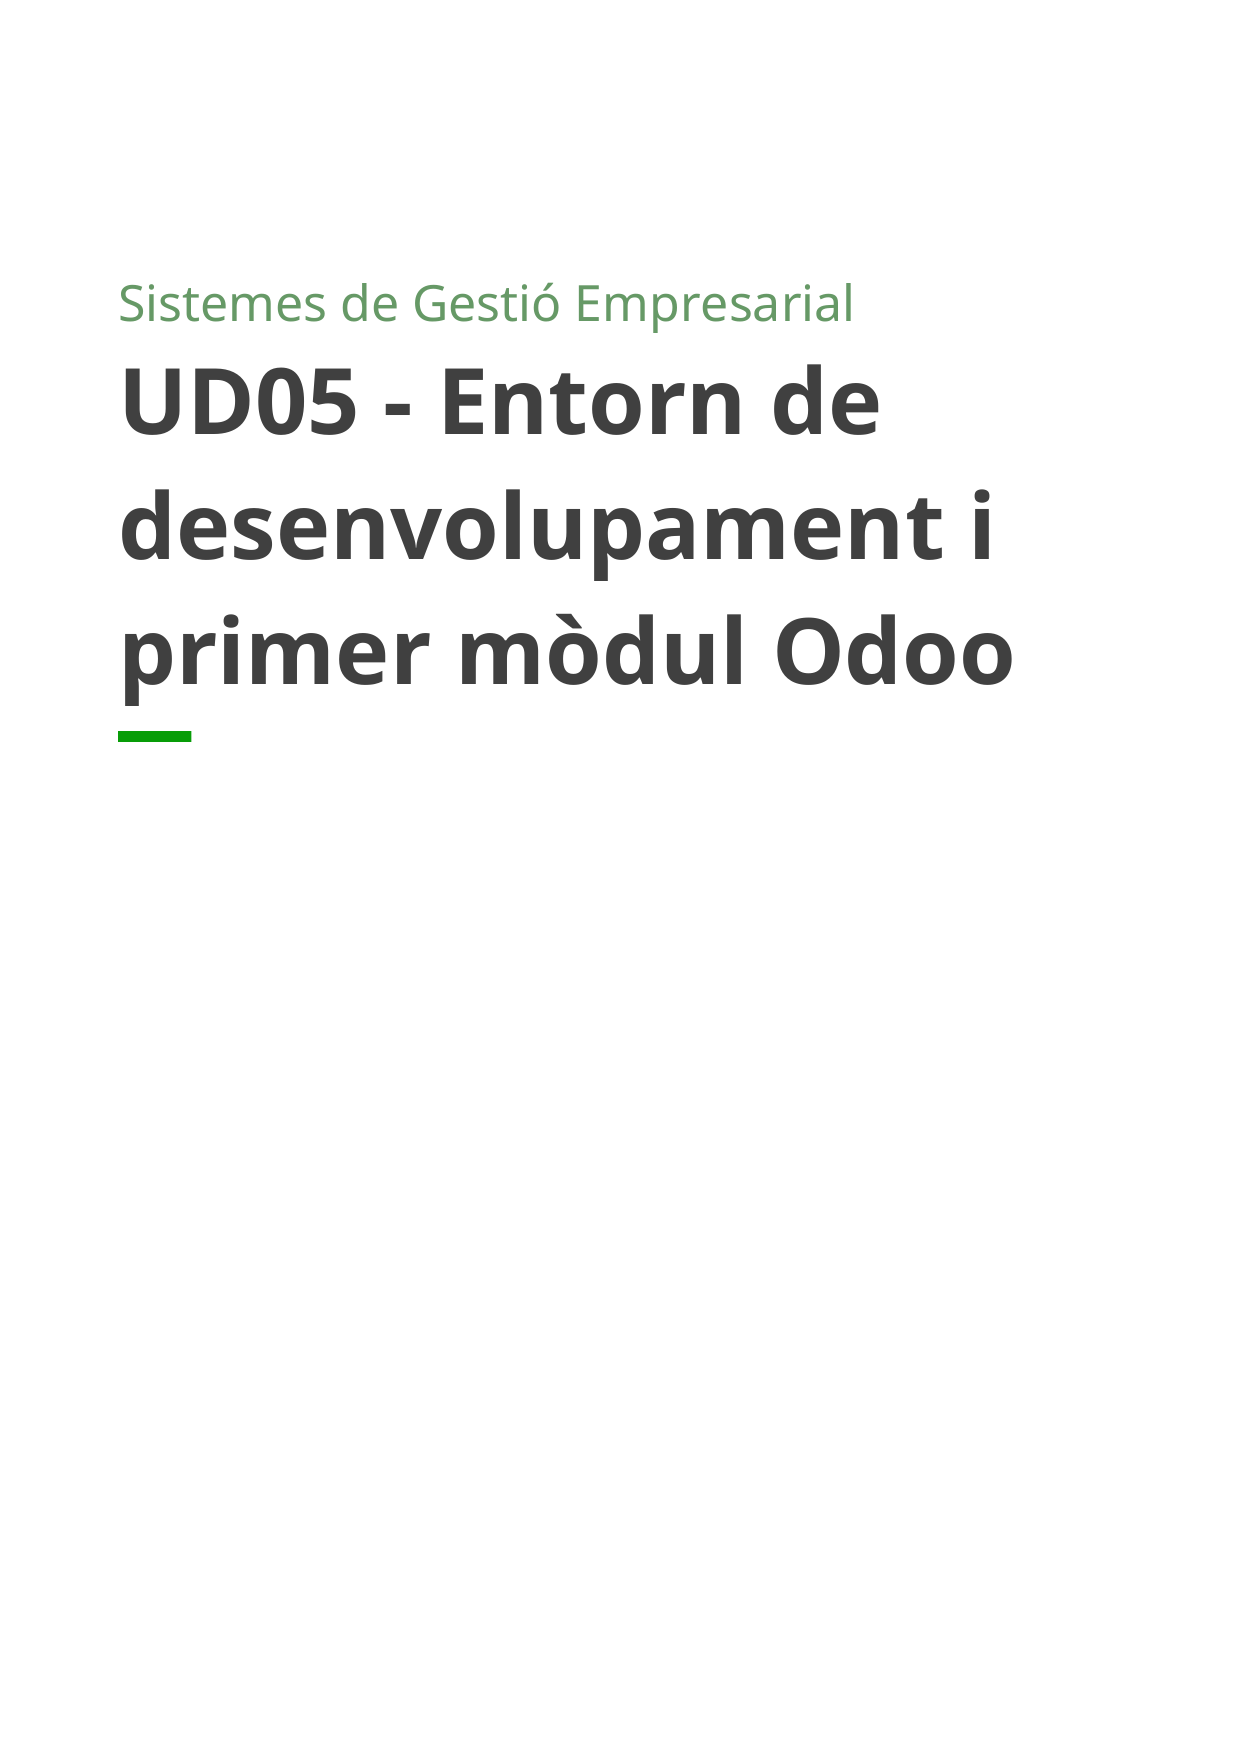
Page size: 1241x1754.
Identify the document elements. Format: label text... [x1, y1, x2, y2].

picture [118, 731, 192, 742]
title Sistemes de Gestió Empresarial UD05 - Entorn de desenvolupament i primer mòdul Odoo [118, 268, 1122, 711]
